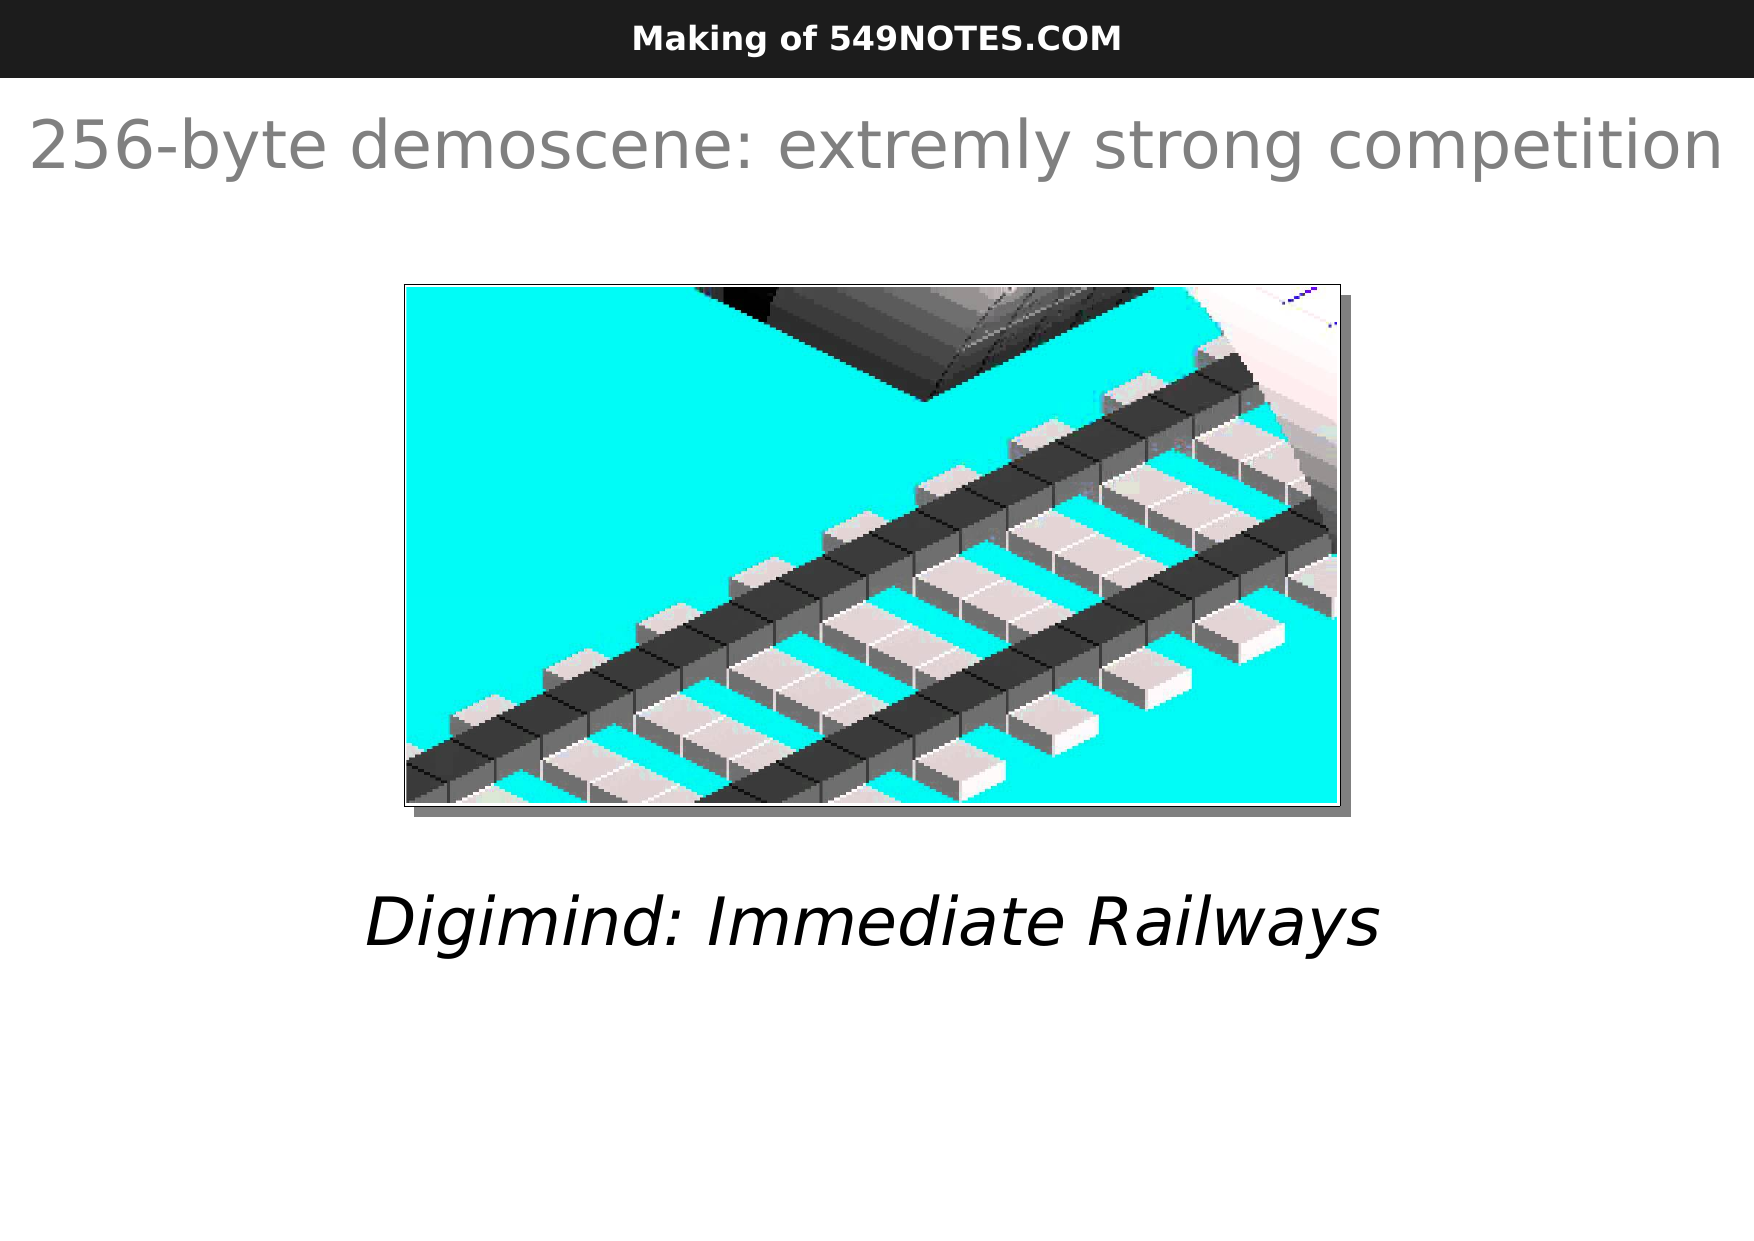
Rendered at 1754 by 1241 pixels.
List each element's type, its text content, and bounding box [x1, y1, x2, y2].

picture [406, 287, 1337, 803]
text 256-byte demoscene: extremly strong competition [0, 107, 1754, 185]
text Digimind: Immediate Railways [0, 883, 1754, 961]
